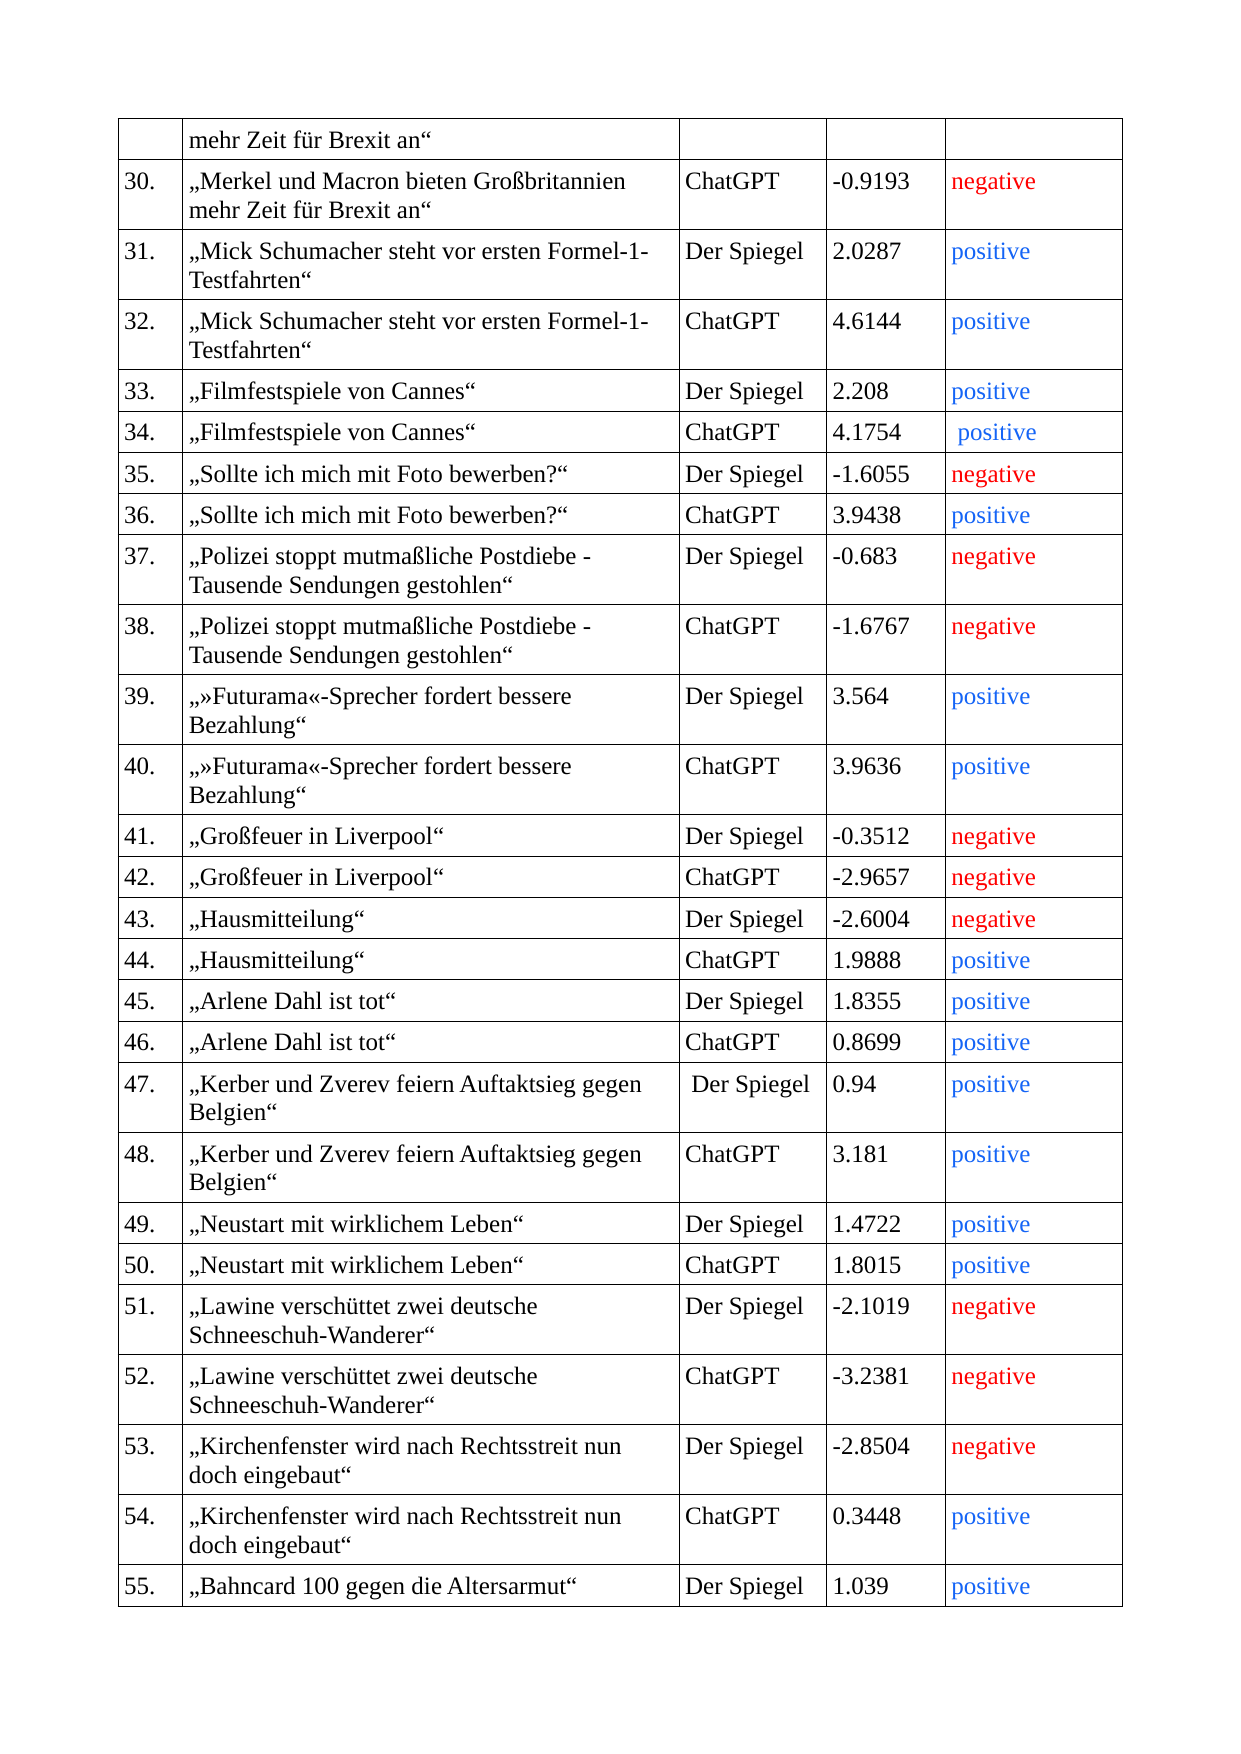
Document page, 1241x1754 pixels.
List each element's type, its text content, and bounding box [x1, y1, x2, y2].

table_cell 0.3448 [827, 1495, 945, 1564]
table_cell 45. [119, 980, 182, 1021]
table_cell 40. [119, 745, 182, 814]
table_cell ChatGPT [680, 494, 826, 534]
table_cell negative [946, 1425, 1122, 1494]
table_cell Der Spiegel [680, 815, 826, 856]
table_cell 31. [119, 230, 182, 299]
table_cell -0.3512 [827, 815, 945, 856]
table_cell 4.6144 [827, 300, 945, 369]
table_cell „Arlene Dahl ist tot“ [183, 980, 679, 1021]
table_cell negative [946, 857, 1122, 897]
table_cell ChatGPT [680, 1244, 826, 1284]
table_cell -0.9193 [827, 160, 945, 229]
table_cell 1.8015 [827, 1244, 945, 1284]
table_cell „Großfeuer in Liverpool“ [183, 857, 679, 897]
table_cell „Filmfestspiele von Cannes“ [183, 370, 679, 411]
table_cell Der Spiegel [680, 980, 826, 1021]
table_cell positive [946, 1063, 1122, 1132]
table_cell Der Spiegel [680, 898, 826, 938]
table_cell ChatGPT [680, 1355, 826, 1424]
table_cell [119, 119, 182, 159]
table_cell -1.6055 [827, 453, 945, 493]
table_cell „Mick Schumacher steht vor ersten Formel-1-Testfahrten“ [183, 230, 679, 299]
table_cell positive [946, 1022, 1122, 1062]
table_cell positive [946, 1203, 1122, 1243]
table_cell ChatGPT [680, 605, 826, 674]
table_cell positive [946, 230, 1122, 299]
table_cell 3.9438 [827, 494, 945, 534]
table_cell ChatGPT [680, 1133, 826, 1202]
table_cell 41. [119, 815, 182, 856]
table_cell negative [946, 160, 1122, 229]
table_cell positive [946, 300, 1122, 369]
table_cell „»Futurama«-Sprecher fordert bessere Bezahlung“ [183, 675, 679, 744]
table_cell Der Spiegel [680, 370, 826, 411]
table_cell 54. [119, 1495, 182, 1564]
table_cell ChatGPT [680, 857, 826, 897]
table_cell positive [946, 1495, 1122, 1564]
table_cell 47. [119, 1063, 182, 1132]
table_cell „Sollte ich mich mit Foto bewerben?“ [183, 453, 679, 493]
table_cell 30. [119, 160, 182, 229]
table_cell „Kirchenfenster wird nach Rechtsstreit nun doch eingebaut“ [183, 1425, 679, 1494]
table_cell „Hausmitteilung“ [183, 898, 679, 938]
table_cell 4.1754 [827, 412, 945, 452]
table_cell Der Spiegel [680, 675, 826, 744]
table_cell Der Spiegel [680, 1285, 826, 1354]
table_cell ChatGPT [680, 745, 826, 814]
table_cell ChatGPT [680, 300, 826, 369]
table_cell negative [946, 1355, 1122, 1424]
table_cell 2.0287 [827, 230, 945, 299]
table_cell -2.8504 [827, 1425, 945, 1494]
table_cell negative [946, 605, 1122, 674]
table_cell ChatGPT [680, 939, 826, 979]
table_cell 3.564 [827, 675, 945, 744]
table_cell 42. [119, 857, 182, 897]
table_cell 51. [119, 1285, 182, 1354]
table_cell „Mick Schumacher steht vor ersten Formel-1-Testfahrten“ [183, 300, 679, 369]
table_cell „Neustart mit wirklichem Leben“ [183, 1244, 679, 1284]
table_cell ChatGPT [680, 1022, 826, 1062]
table_cell positive [946, 939, 1122, 979]
table_cell ChatGPT [680, 412, 826, 452]
table_cell 2.208 [827, 370, 945, 411]
table_cell Der Spiegel [680, 453, 826, 493]
table_cell -1.6767 [827, 605, 945, 674]
table_cell „Bahncard 100 gegen die Altersarmut“ [183, 1565, 679, 1606]
table_cell -3.2381 [827, 1355, 945, 1424]
table_cell 33. [119, 370, 182, 411]
table_cell ChatGPT [680, 160, 826, 229]
table_cell „Kerber und Zverev feiern Auftaktsieg gegen Belgien“ [183, 1133, 679, 1202]
table_cell 1.4722 [827, 1203, 945, 1243]
table_cell 44. [119, 939, 182, 979]
table_cell [680, 119, 826, 159]
table_cell „Kirchenfenster wird nach Rechtsstreit nun doch eingebaut“ [183, 1495, 679, 1564]
table_cell 1.9888 [827, 939, 945, 979]
table_cell positive [946, 412, 1122, 452]
table_cell 3.181 [827, 1133, 945, 1202]
table_cell negative [946, 535, 1122, 604]
table_cell 39. [119, 675, 182, 744]
table_cell negative [946, 815, 1122, 856]
table_cell 32. [119, 300, 182, 369]
table_cell mehr Zeit für Brexit an“ [183, 119, 679, 159]
table_cell Der Spiegel [680, 1203, 826, 1243]
table_cell 1.039 [827, 1565, 945, 1606]
table_cell „Arlene Dahl ist tot“ [183, 1022, 679, 1062]
table_cell positive [946, 980, 1122, 1021]
table_cell „»Futurama«-Sprecher fordert bessere Bezahlung“ [183, 745, 679, 814]
table_cell positive [946, 675, 1122, 744]
table_cell [827, 119, 945, 159]
table_cell -2.1019 [827, 1285, 945, 1354]
table_cell positive [946, 745, 1122, 814]
table_cell positive [946, 494, 1122, 534]
table_cell positive [946, 1565, 1122, 1606]
table_cell „Kerber und Zverev feiern Auftaktsieg gegen Belgien“ [183, 1063, 679, 1132]
table_cell [946, 119, 1122, 159]
table_cell „Sollte ich mich mit Foto bewerben?“ [183, 494, 679, 534]
table_cell 52. [119, 1355, 182, 1424]
table_cell -2.6004 [827, 898, 945, 938]
table_cell 0.94 [827, 1063, 945, 1132]
table_cell negative [946, 1285, 1122, 1354]
table_cell 3.9636 [827, 745, 945, 814]
table_cell „Filmfestspiele von Cannes“ [183, 412, 679, 452]
table_cell positive [946, 370, 1122, 411]
table_cell Der Spiegel [680, 535, 826, 604]
table_cell „Polizei stoppt mutmaßliche Postdiebe - Tausende Sendungen gestohlen“ [183, 535, 679, 604]
table_cell 34. [119, 412, 182, 452]
table_cell „Polizei stoppt mutmaßliche Postdiebe - Tausende Sendungen gestohlen“ [183, 605, 679, 674]
table_cell Der Spiegel [680, 1565, 826, 1606]
table_cell „Merkel und Macron bieten Großbritannien mehr Zeit für Brexit an“ [183, 160, 679, 229]
table_cell 50. [119, 1244, 182, 1284]
table_cell positive [946, 1244, 1122, 1284]
table_cell ChatGPT [680, 1495, 826, 1564]
table_cell Der Spiegel [680, 1063, 826, 1132]
table_cell „Lawine verschüttet zwei deutsche Schneeschuh-Wanderer“ [183, 1285, 679, 1354]
table_cell Der Spiegel [680, 230, 826, 299]
table_cell 55. [119, 1565, 182, 1606]
table_cell Der Spiegel [680, 1425, 826, 1494]
table_cell „Großfeuer in Liverpool“ [183, 815, 679, 856]
table_cell 49. [119, 1203, 182, 1243]
table_cell 38. [119, 605, 182, 674]
table_cell negative [946, 898, 1122, 938]
table_cell -0.683 [827, 535, 945, 604]
table_cell 36. [119, 494, 182, 534]
table_cell positive [946, 1133, 1122, 1202]
table_cell 46. [119, 1022, 182, 1062]
table_cell 35. [119, 453, 182, 493]
table_cell 1.8355 [827, 980, 945, 1021]
table_cell „Neustart mit wirklichem Leben“ [183, 1203, 679, 1243]
table_cell -2.9657 [827, 857, 945, 897]
table_cell negative [946, 453, 1122, 493]
table_cell 37. [119, 535, 182, 604]
table_cell 48. [119, 1133, 182, 1202]
table_cell 0.8699 [827, 1022, 945, 1062]
table_cell „Hausmitteilung“ [183, 939, 679, 979]
table_cell „Lawine verschüttet zwei deutsche Schneeschuh-Wanderer“ [183, 1355, 679, 1424]
table_cell 43. [119, 898, 182, 938]
table_cell 53. [119, 1425, 182, 1494]
